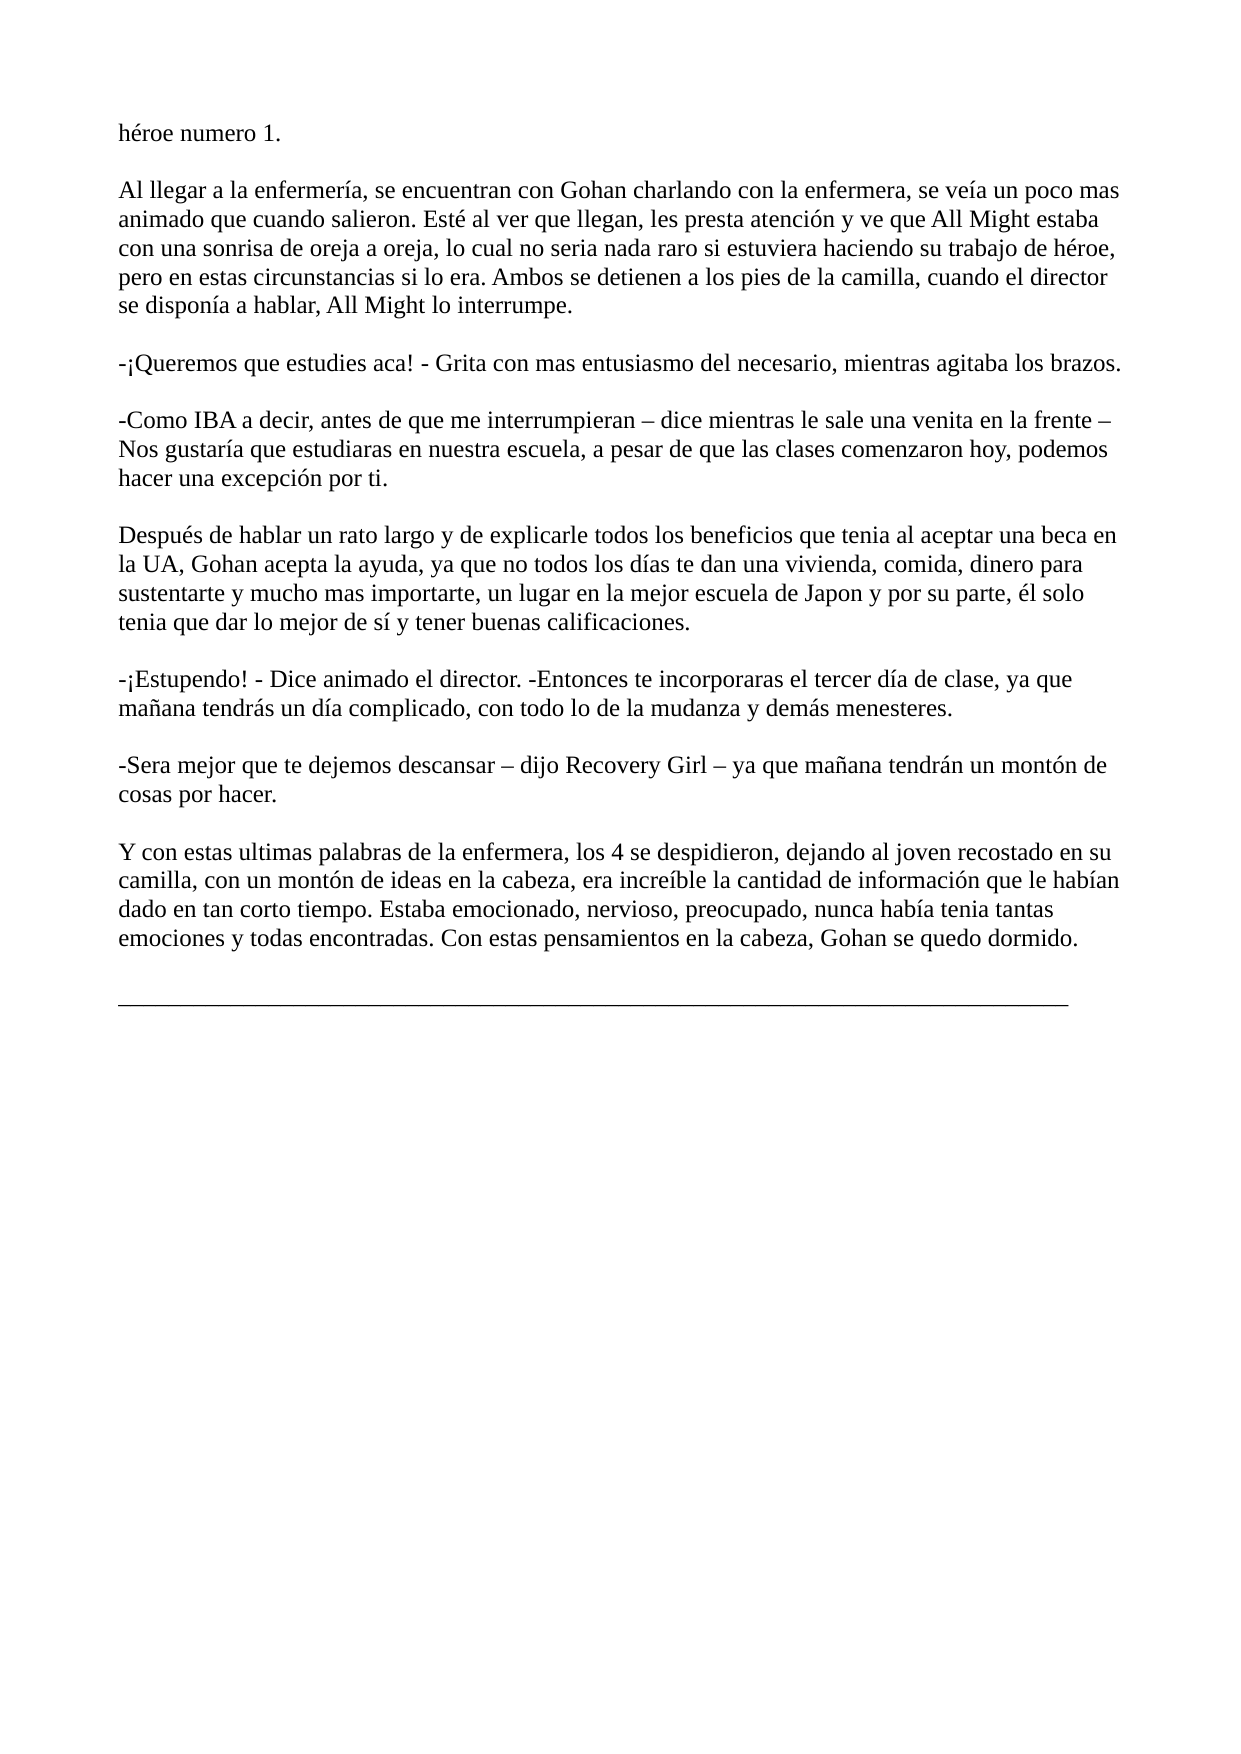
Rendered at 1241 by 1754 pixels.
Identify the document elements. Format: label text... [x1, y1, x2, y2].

text -¡Queremos que estudies aca! - Grita con mas entusiasmo del necesario, mientras agitaba los brazos. [118, 348, 1122, 377]
text héroe numero 1. [118, 118, 1122, 147]
text ____________________________________________________________________________ [118, 981, 1122, 1009]
text -¡Estupendo! - Dice animado el director. -Entonces te incorporaras el tercer día de clase, ya que mañana tendrás un día complicado, con todo lo de la mudanza y demás menesteres. [118, 664, 1122, 722]
text Y con estas ultimas palabras de la enfermera, los 4 se despidieron, dejando al joven recostado en su camilla, con un montón de ideas en la cabeza, era increíble la cantidad de información que le habían dado en tan corto tiempo. Estaba emocionado, nervioso, preocupado, nunca había tenia tantas emociones y todas encontradas. Con estas pensamientos en la cabeza, Gohan se quedo dormido. [118, 837, 1122, 952]
text -Sera mejor que te dejemos descansar – dijo Recovery Girl – ya que mañana tendrán un montón de cosas por hacer. [118, 751, 1122, 808]
text -Como IBA a decir, antes de que me interrumpieran – dice mientras le sale una venita en la frente – Nos gustaría que estudiaras en nuestra escuela, a pesar de que las clases comenzaron hoy, podemos hacer una excepción por ti. [118, 406, 1122, 492]
text Después de hablar un rato largo y de explicarle todos los beneficios que tenia al aceptar una beca en la UA, Gohan acepta la ayuda, ya que no todos los días te dan una vivienda, comida, dinero para sustentarte y mucho mas importarte, un lugar en la mejor escuela de Japon y por su parte, él solo tenia que dar lo mejor de sí y tener buenas calificaciones. [118, 521, 1122, 636]
text Al llegar a la enfermería, se encuentran con Gohan charlando con la enfermera, se veía un poco mas animado que cuando salieron. Esté al ver que llegan, les presta atención y ve que All Might estaba con una sonrisa de oreja a oreja, lo cual no seria nada raro si estuviera haciendo su trabajo de héroe, pero en estas circunstancias si lo era. Ambos se detienen a los pies de la camilla, cuando el director se disponía a hablar, All Might lo interrumpe. [118, 176, 1122, 319]
